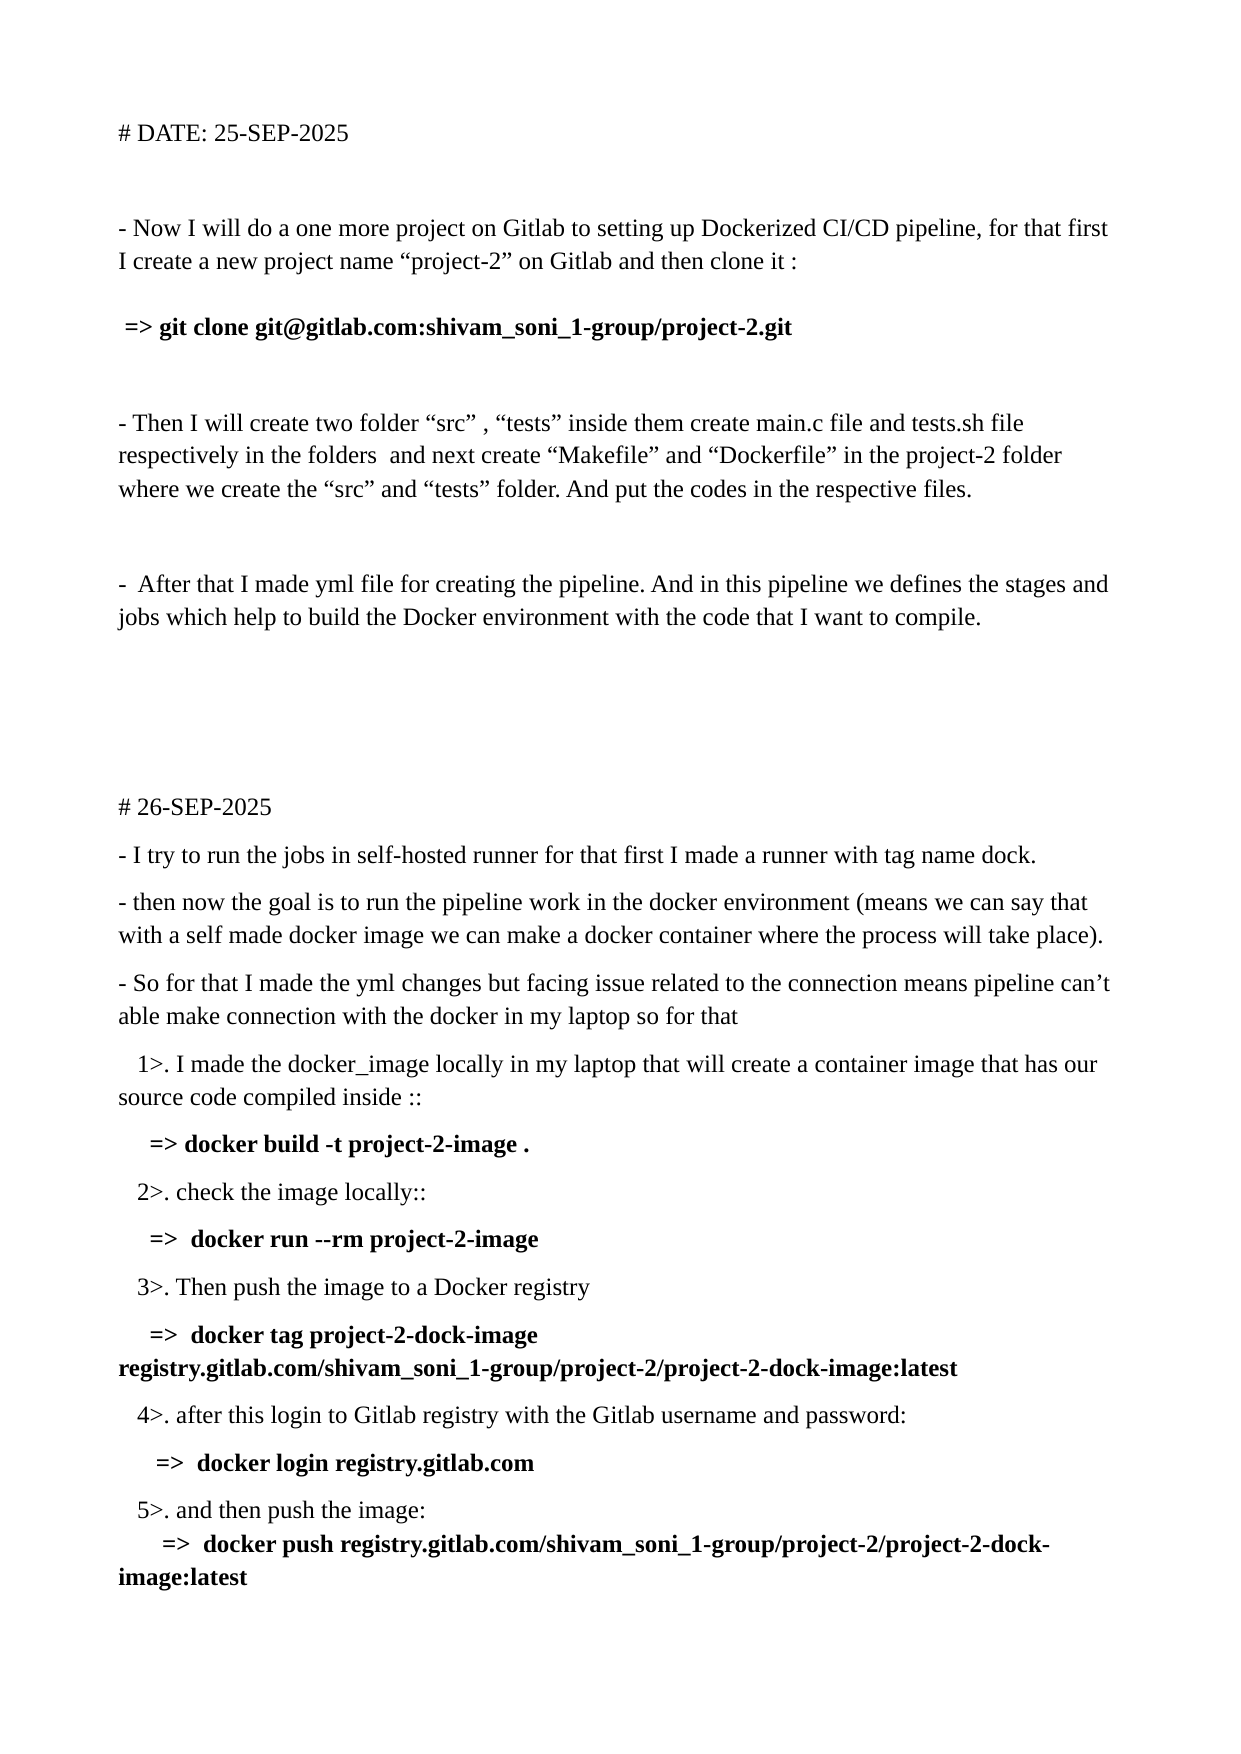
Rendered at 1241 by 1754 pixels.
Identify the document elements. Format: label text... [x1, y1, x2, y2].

text => docker build -t project-2-image . [118, 1129, 1122, 1158]
text - then now the goal is to run the pipeline work in the docker environment (means we can say that with a self made docker image we can make a docker container where the process will take place). [118, 887, 1122, 949]
text 5>. and then push the image: => docker push registry.gitlab.com/shivam_soni_1-group/project-2/project-2-dock-image:latest [118, 1496, 1122, 1590]
text 4>. after this login to Gitlab registry with the Gitlab username and password: [118, 1400, 1122, 1429]
text 1>. I made the docker_image locally in my laptop that will create a container image that has our source code compiled inside :: [118, 1049, 1122, 1111]
text - I try to run the jobs in self-hosted runner for that first I made a runner with tag name dock. [118, 840, 1122, 869]
text # DATE: 25-SEP-2025 [118, 118, 1122, 147]
text - So for that I made the yml changes but facing issue related to the connection means pipeline can’t able make connection with the docker in my laptop so for that [118, 968, 1122, 1030]
text => docker run --rm project-2-image [118, 1224, 1122, 1253]
text 3>. Then push the image to a Docker registry [118, 1272, 1122, 1301]
text - Then I will create two folder “src” , “tests” inside them create main.c file and tests.sh file respectively in the folders and next create “Makefile” and “Dockerfile” in the project-2 folder where we create the “src” and “tests” folder. And put the codes in the respective files. [118, 408, 1122, 502]
text => docker login registry.gitlab.com [118, 1448, 1122, 1477]
text - Now I will do a one more project on Gitlab to setting up Dockerized CI/CD pipeline, for that first I create a new project name “project-2” on Gitlab and then clone it : => git clone git@gitlab.com:shivam_soni_1-group/project-2.git [118, 213, 1122, 341]
text 2>. check the image locally:: [118, 1177, 1122, 1206]
text - After that I made yml file for creating the pipeline. And in this pipeline we defines the stages and jobs which help to build the Docker environment with the code that I want to compile. [118, 569, 1122, 631]
text => docker tag project-2-dock-image registry.gitlab.com/shivam_soni_1-group/project-2/project-2-dock-image:latest [118, 1320, 1122, 1382]
text # 26-SEP-2025 [118, 792, 1122, 821]
